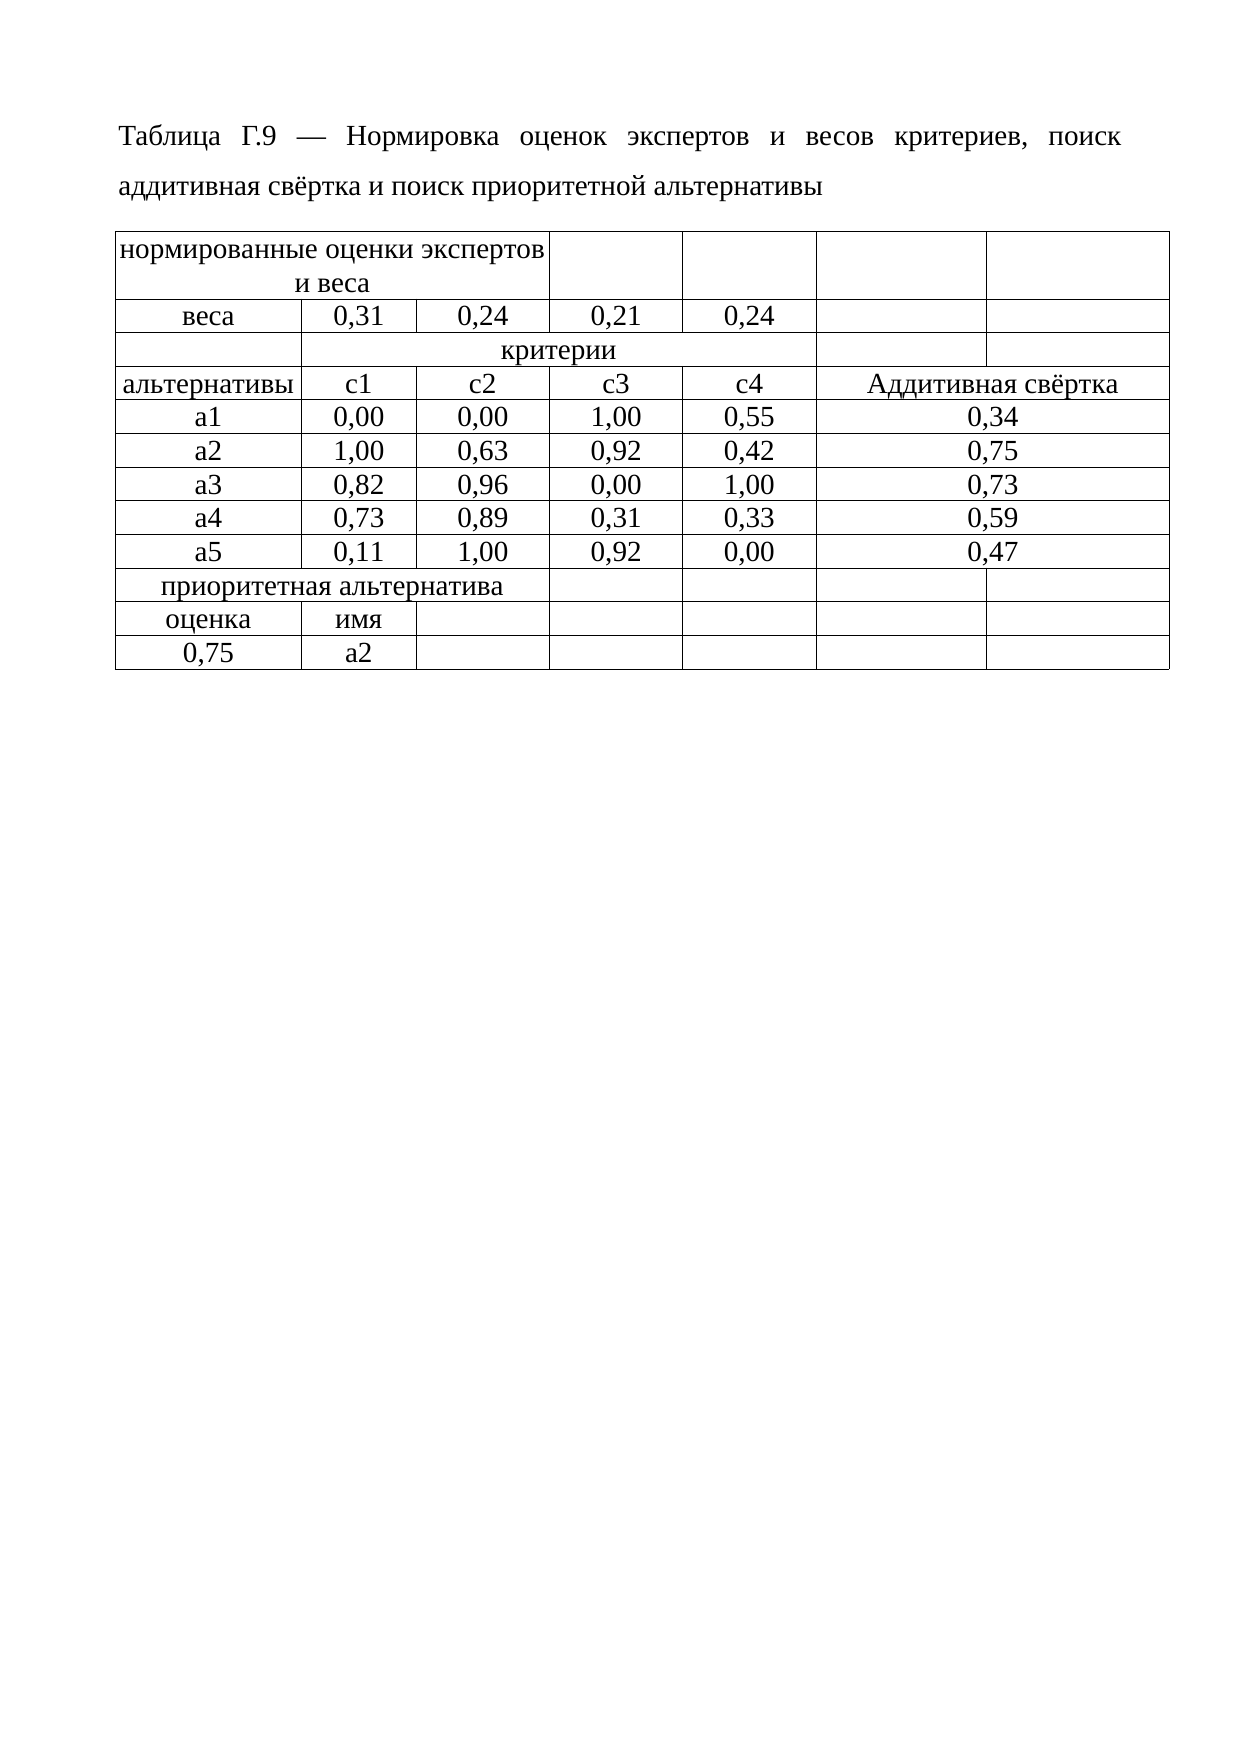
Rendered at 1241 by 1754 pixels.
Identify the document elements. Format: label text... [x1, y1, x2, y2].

table_header [550, 232, 682, 298]
table_cell Аддитивная свёртка [817, 367, 1169, 399]
table_cell 0,73 [817, 468, 1169, 500]
table_header [987, 232, 1169, 298]
table_cell веса [116, 300, 301, 332]
table_cell [817, 636, 986, 668]
table_cell 0,63 [417, 434, 549, 467]
table_cell 0,89 [417, 501, 549, 534]
table_cell [417, 602, 549, 635]
table_cell 0,59 [817, 501, 1169, 534]
table_cell имя [302, 602, 416, 635]
table_cell а2 [116, 434, 301, 467]
table_cell [987, 333, 1169, 366]
table_cell [987, 569, 1169, 601]
table_cell [683, 569, 816, 601]
text Таблица Г.9 — Нормировка оценок экспертов и весов критериев, поиск аддитивная свёртка и поиск приоритетной альтернативы [118, 118, 1122, 202]
table_cell а2 [302, 636, 416, 668]
table_cell 0,75 [817, 434, 1169, 467]
table_cell 0,31 [302, 300, 416, 332]
table_cell [116, 333, 301, 366]
table_cell 1,00 [683, 468, 816, 500]
table_cell 0,75 [116, 636, 301, 668]
table_cell [987, 300, 1169, 332]
table_cell [817, 333, 986, 366]
table_cell 0,11 [302, 535, 416, 568]
table_cell [987, 602, 1169, 635]
table_header [817, 232, 986, 298]
table_cell [417, 636, 549, 668]
table_cell [817, 569, 986, 601]
table_cell 0,96 [417, 468, 549, 500]
table_header [683, 232, 816, 298]
table_cell c1 [302, 367, 416, 399]
table_cell 0,00 [550, 468, 682, 500]
table_cell 0,00 [683, 535, 816, 568]
table_header нормированные оценки экспертов и веса [116, 232, 549, 298]
table_cell 0,82 [302, 468, 416, 500]
table_cell 0,92 [550, 535, 682, 568]
table_cell c2 [417, 367, 549, 399]
table_cell 0,92 [550, 434, 682, 467]
table_cell 0,21 [550, 300, 682, 332]
table_cell оценка [116, 602, 301, 635]
table_cell [550, 569, 682, 601]
table_cell c4 [683, 367, 816, 399]
table_cell 1,00 [417, 535, 549, 568]
table_cell альтернативы [116, 367, 301, 399]
table_cell 0,00 [417, 400, 549, 433]
table_cell [550, 636, 682, 668]
table_cell [683, 636, 816, 668]
table_cell [683, 602, 816, 635]
table_cell 0,47 [817, 535, 1169, 568]
table_cell [550, 602, 682, 635]
table_cell 0,24 [683, 300, 816, 332]
table_cell [817, 300, 986, 332]
table_cell критерии [302, 333, 816, 366]
table_cell c3 [550, 367, 682, 399]
table_cell [987, 636, 1169, 668]
table_cell приоритетная альтернатива [116, 569, 549, 601]
table_cell 0,33 [683, 501, 816, 534]
table_cell 0,42 [683, 434, 816, 467]
table_cell а3 [116, 468, 301, 500]
table_cell а5 [116, 535, 301, 568]
table_cell а4 [116, 501, 301, 534]
table_cell 1,00 [550, 400, 682, 433]
table_cell 0,31 [550, 501, 682, 534]
table_cell 0,34 [817, 400, 1169, 433]
table_cell [817, 602, 986, 635]
table_cell 1,00 [302, 434, 416, 467]
table_cell 0,73 [302, 501, 416, 534]
table_cell а1 [116, 400, 301, 433]
table_cell 0,00 [302, 400, 416, 433]
table_cell 0,24 [417, 300, 549, 332]
table_cell 0,55 [683, 400, 816, 433]
